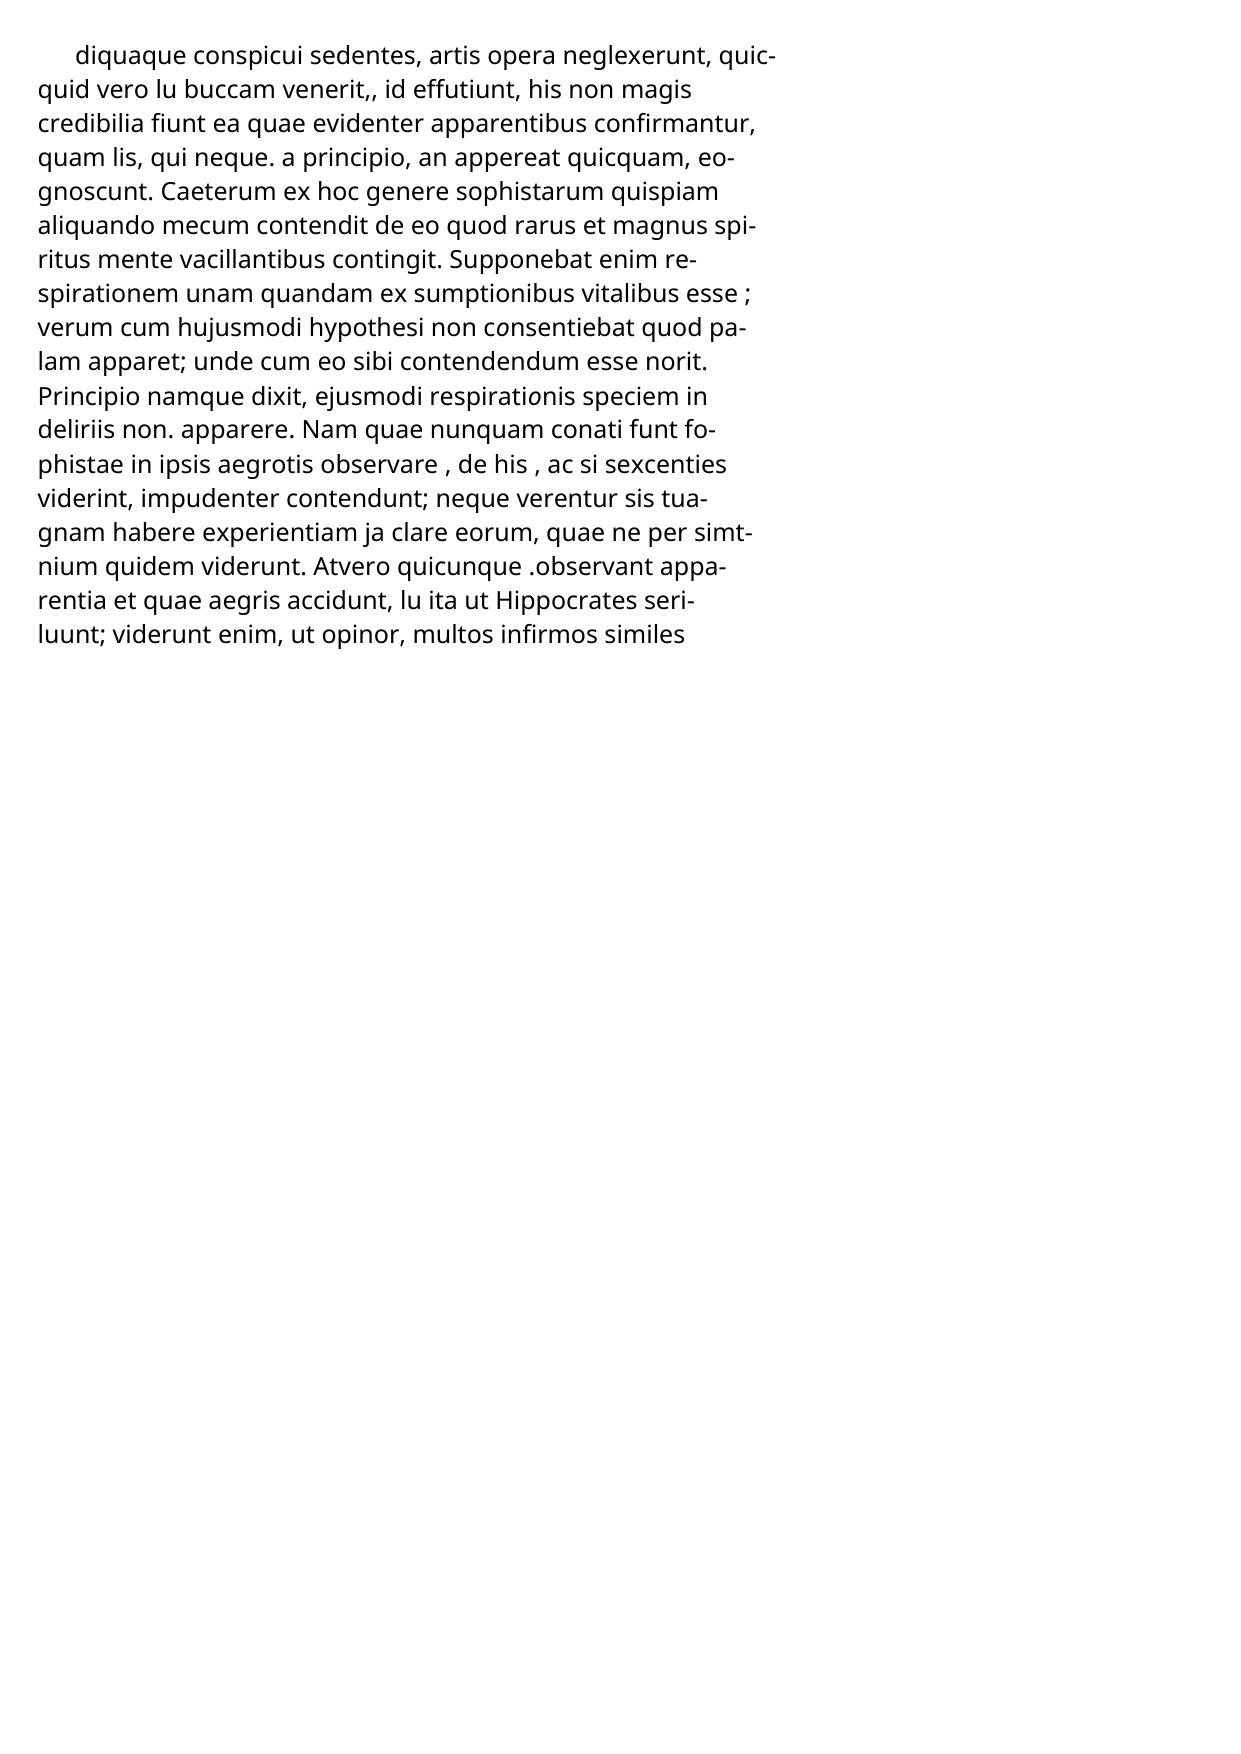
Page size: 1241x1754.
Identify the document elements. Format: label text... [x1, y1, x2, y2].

text diquaque conspicui sedentes, artis opera neglexerunt, quic- quid vero lu buccam venerit,, id effutiunt, his non magis credibilia fiunt ea quae evidenter apparentibus confirmantur, quam lis, qui neque. a principio, an appereat quicquam, eo- gnoscunt. Caeterum ex hoc genere sophistarum quispiam aliquando mecum contendit de eo quod rarus et magnus spi- ritus mente vacillantibus contingit. Supponebat enim re- spirationem unam quandam ex sumptionibus vitalibus esse ; verum cum hujusmodi hypothesi non consentiebat quod pa- lam apparet; unde cum eo sibi contendendum esse norit. Principio namque dixit, ejusmodi respirationis speciem in deliriis non. apparere. Nam quae nunquam conati funt fo- phistae in ipsis aegrotis observare , de his , ac si sexcenties viderint, impudenter contendunt; neque verentur sis tua- gnam habere experientiam ja clare eorum, quae ne per simt- nium quidem viderunt. Atvero quicunque .observant appa- rentia et quae aegris accidunt, lu ita ut Hippocrates seri- luunt; viderunt enim, ut opinor, multos infirmos similes [37, 37, 1203, 651]
